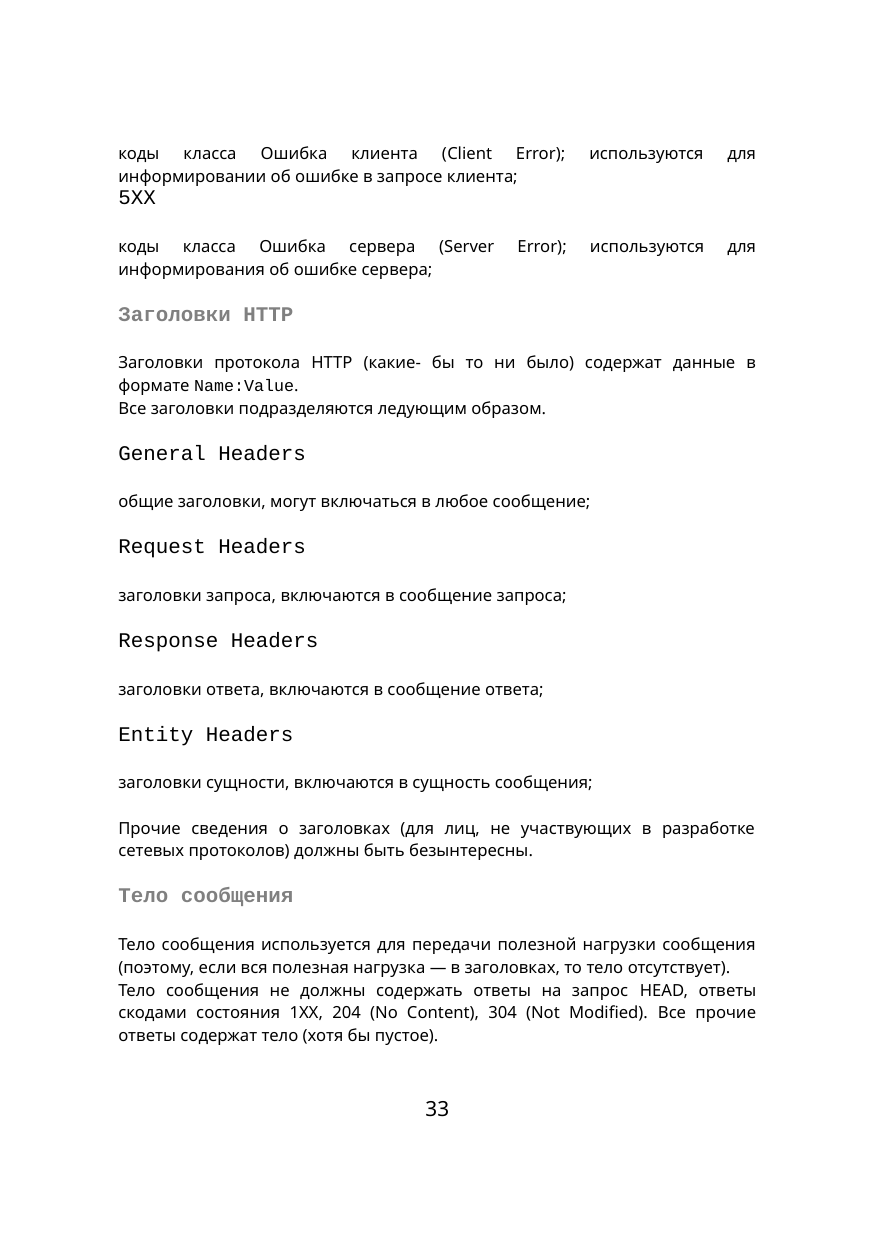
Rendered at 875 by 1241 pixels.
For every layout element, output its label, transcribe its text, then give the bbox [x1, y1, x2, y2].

text Тело сообщения [118, 885, 756, 909]
text Все заголовки подразделяются ледующим образом. [118, 396, 756, 419]
text Entity Headers [118, 724, 756, 747]
text 5XX [118, 187, 756, 211]
text Request Headers [118, 536, 756, 560]
text Тело сообщения используется для передачи полезной нагрузки сообщения (поэтому, если вся полезная нагрузка — в заголовках, то тело отсутствует). [118, 933, 756, 978]
text заголовки сущности, включаются в сущность сообщения; [118, 771, 756, 794]
text Прочие сведения о заголовках (для лиц, не участвующих в разработке сетевых протоколов) должны быть безынтересны. [118, 816, 756, 862]
text Заголовки HTTP [118, 303, 756, 327]
text заголовки ответа, включаются в сообщение ответа; [118, 677, 756, 700]
text заголовки запроса, включаются в сообщение запроса; [118, 584, 756, 606]
text Response Headers [118, 630, 756, 654]
text General Headers [118, 443, 756, 466]
text Тело сообщения не должны содержать ответы на запрос HEAD, ответы скодами состояния 1XX, 204 (No Content), 304 (Not Modified). Все прочие ответы содержат тело (хотя бы пустое). [118, 978, 756, 1046]
text коды класса Ошибка сервера (Server Error); используются для информирования об ошибке сервера; [118, 234, 756, 280]
text Заголовки протокола HTTP (какие- бы то ни было) содержат данные в формате Name:Value. [118, 351, 756, 396]
text общие заголовки, могут включаться в любое сообщение; [118, 490, 756, 513]
text коды класса Ошибка клиента (Client Error); используются для информировании об ошибке в запросе клиента; [118, 142, 756, 187]
